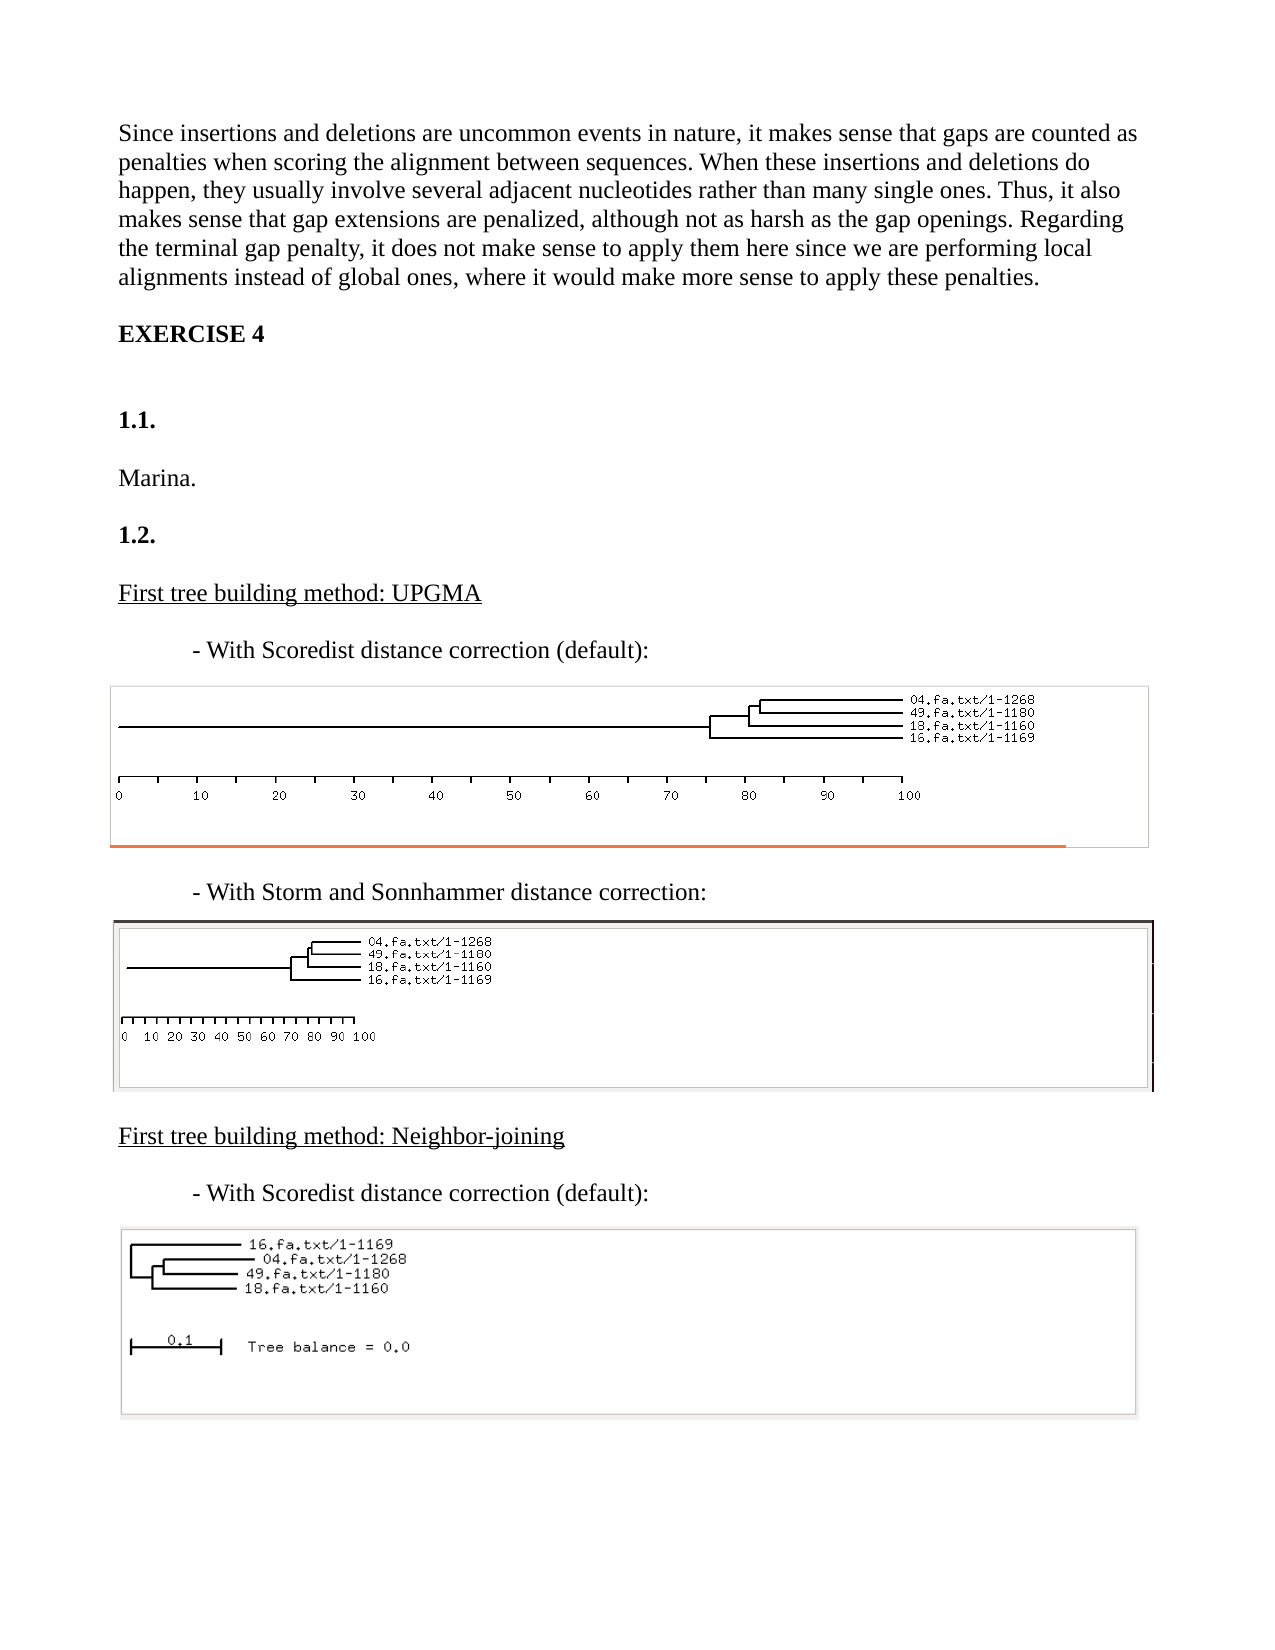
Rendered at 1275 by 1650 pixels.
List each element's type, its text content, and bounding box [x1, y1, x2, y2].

text - With Scoredist distance correction (default): [118, 636, 1157, 664]
picture [112, 1030, 1154, 1092]
text Marina. [118, 463, 1157, 492]
text Since insertions and deletions are uncommon events in nature, it makes sense that gaps are counted as penalties when scoring the alignment between sequences. When these insertions and deletions do happen, they usually involve several adjacent nucleotides rather than many single ones. Thus, it also makes sense that gap extensions are penalized, although not as harsh as the gap openings. Regarding the terminal gap penalty, it does not make sense to apply them here since we are performing local alignments instead of global ones, where it would make more sense to apply these penalties. [118, 118, 1157, 291]
picture [120, 1286, 1089, 1420]
text First tree building method: UPGMA [118, 578, 1157, 607]
text First tree building method: Neighbor-joining [118, 1121, 1157, 1149]
text - With Storm and Sonnhammer distance correction: [118, 877, 1157, 905]
text 1.1. [118, 406, 1157, 434]
text EXERCISE 4 [118, 319, 1157, 348]
picture [109, 755, 1150, 848]
text 1.2. [118, 521, 1157, 549]
text - With Scoredist distance correction (default): [118, 1178, 1157, 1207]
